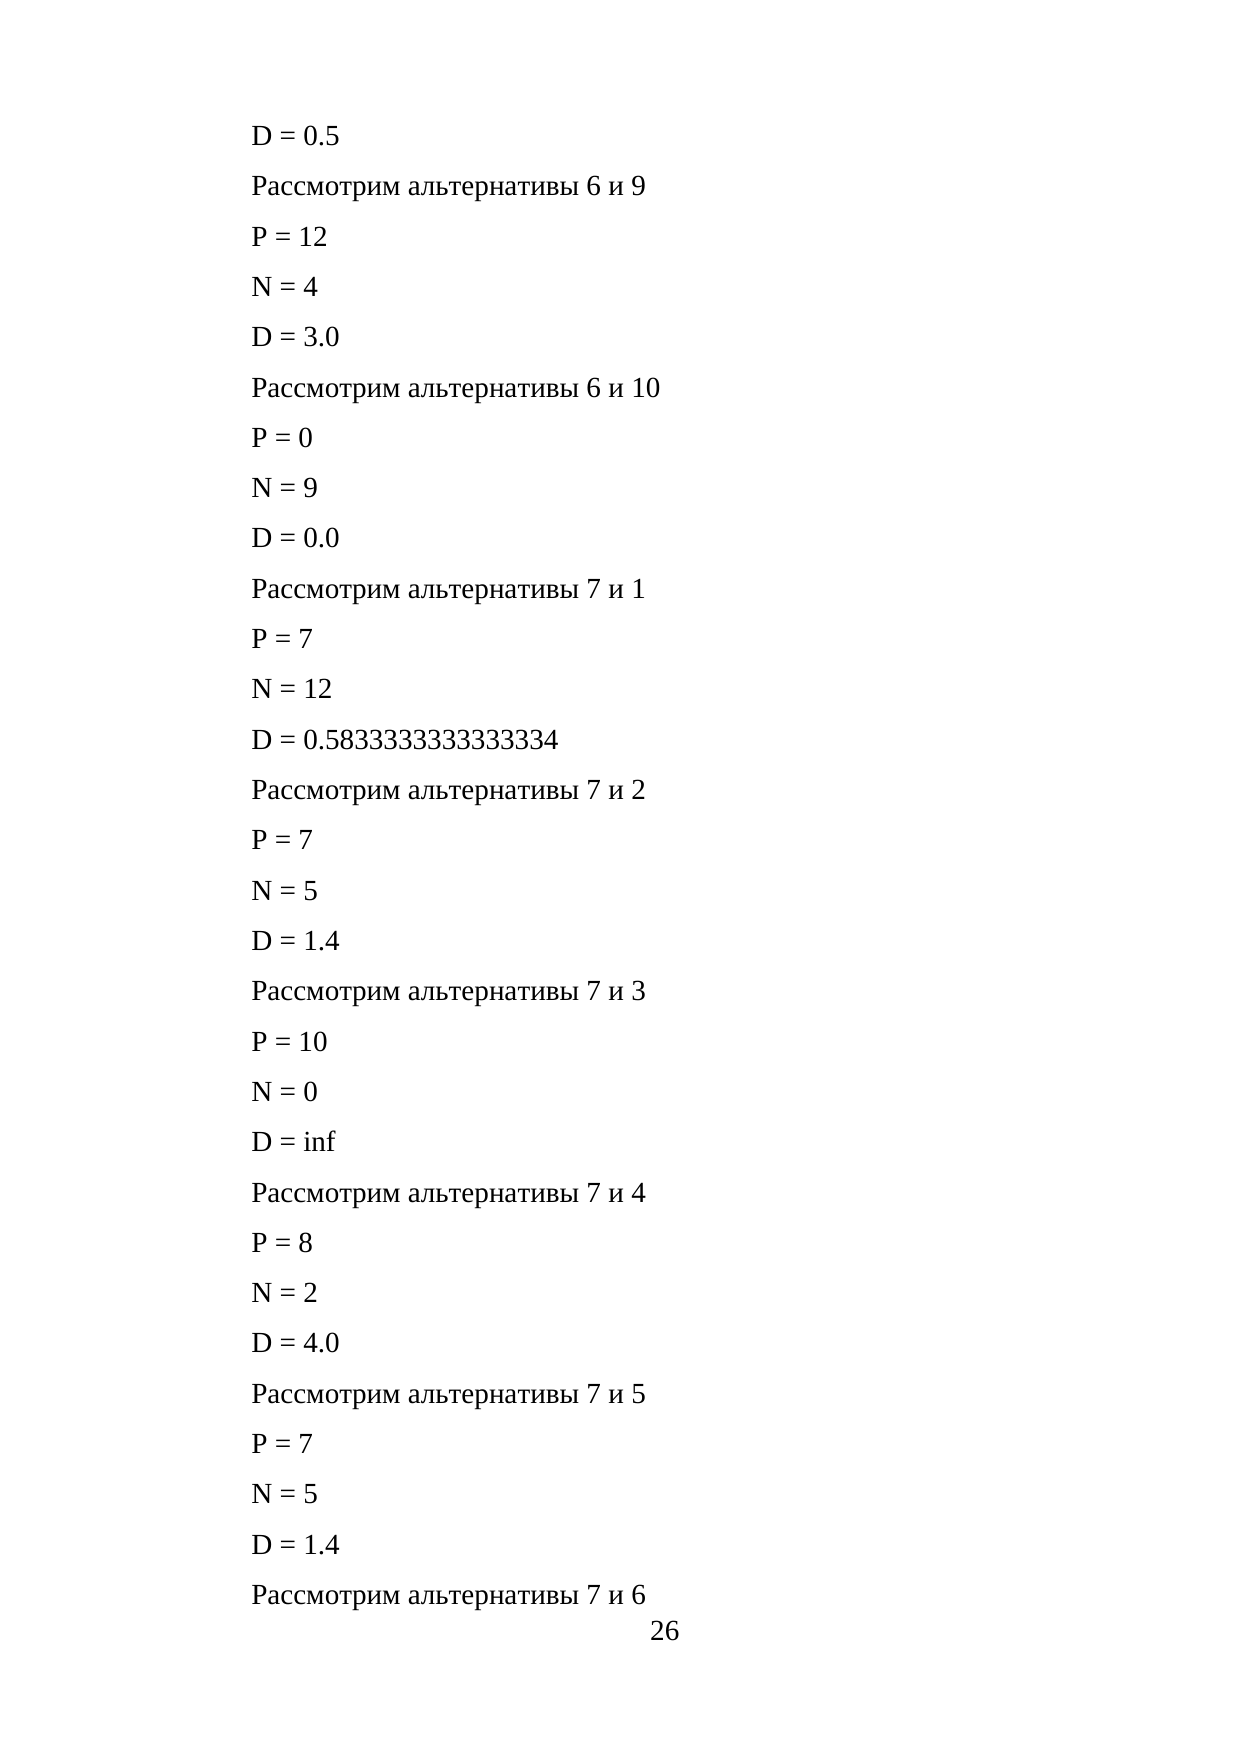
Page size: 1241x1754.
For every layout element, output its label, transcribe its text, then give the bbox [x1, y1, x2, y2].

text Рассмотрим альтернативы 7 и 2 [177, 772, 1152, 806]
text D = 1.4 [177, 1527, 1152, 1560]
text D = inf [177, 1124, 1152, 1158]
text N = 5 [177, 873, 1152, 906]
text Рассмотрим альтернативы 7 и 1 [177, 571, 1152, 604]
text P = 7 [177, 621, 1152, 655]
text D = 0.5 [177, 118, 1152, 152]
text Рассмотрим альтернативы 7 и 5 [177, 1376, 1152, 1409]
text N = 0 [177, 1074, 1152, 1108]
text N = 2 [177, 1275, 1152, 1309]
text D = 4.0 [177, 1326, 1152, 1359]
text P = 10 [177, 1024, 1152, 1057]
text P = 8 [177, 1225, 1152, 1258]
text Рассмотрим альтернативы 7 и 3 [177, 973, 1152, 1007]
text Рассмотрим альтернативы 6 и 10 [177, 370, 1152, 403]
text N = 12 [177, 672, 1152, 705]
text N = 4 [177, 269, 1152, 303]
text Рассмотрим альтернативы 7 и 6 [177, 1577, 1152, 1611]
text P = 0 [177, 420, 1152, 453]
text D = 3.0 [177, 319, 1152, 353]
text N = 9 [177, 470, 1152, 504]
text P = 12 [177, 219, 1152, 252]
text N = 5 [177, 1477, 1152, 1510]
text Рассмотрим альтернативы 6 и 9 [177, 168, 1152, 202]
text Рассмотрим альтернативы 7 и 4 [177, 1175, 1152, 1208]
text P = 7 [177, 1426, 1152, 1460]
text D = 0.0 [177, 521, 1152, 554]
text P = 7 [177, 822, 1152, 856]
text D = 0.5833333333333334 [177, 722, 1152, 755]
text D = 1.4 [177, 923, 1152, 957]
